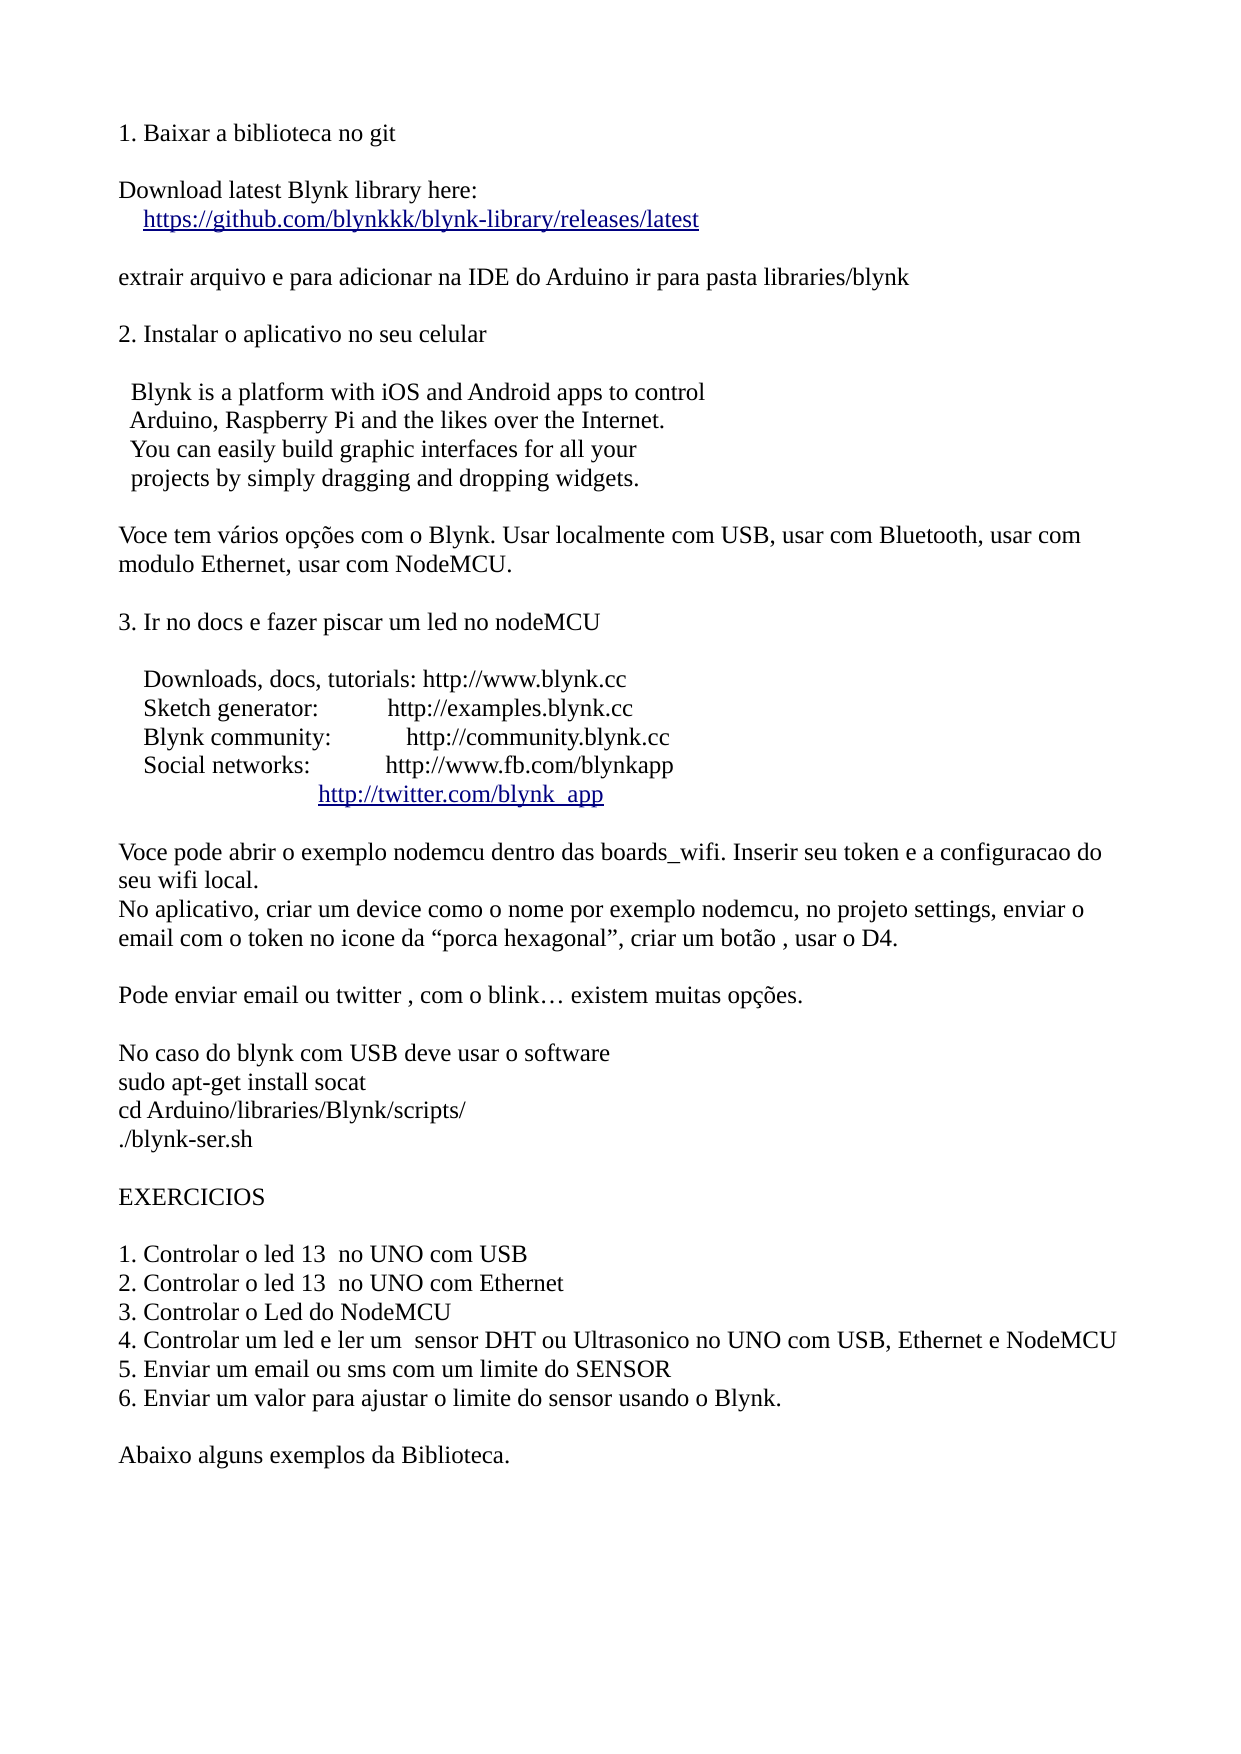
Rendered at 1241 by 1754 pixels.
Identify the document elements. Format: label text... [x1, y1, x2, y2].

text 2. Instalar o aplicativo no seu celular [118, 319, 1122, 348]
text No caso do blynk com USB deve usar o software [118, 1038, 1122, 1067]
text Social networks: http://www.fb.com/blynkapp [118, 751, 1122, 779]
text 1. Baixar a biblioteca no git [118, 118, 1122, 147]
text Sketch generator: http://examples.blynk.cc [118, 693, 1122, 722]
text Arduino, Raspberry Pi and the likes over the Internet. [118, 406, 1122, 434]
text cd Arduino/libraries/Blynk/scripts/ [118, 1096, 1122, 1124]
text 3. Controlar o Led do NodeMCU [118, 1297, 1122, 1326]
text Voce pode abrir o exemplo nodemcu dentro das boards_wifi. Inserir seu token e a configuracao do seu wifi local. [118, 837, 1122, 894]
text 4. Controlar um led e ler um sensor DHT ou Ultrasonico no UNO com USB, Ethernet e NodeMCU [118, 1326, 1122, 1354]
text EXERCICIOS [118, 1182, 1122, 1211]
text Blynk is a platform with iOS and Android apps to control [118, 377, 1122, 406]
text Pode enviar email ou twitter , com o blink… existem muitas opções. [118, 981, 1122, 1009]
text extrair arquivo e para adicionar na IDE do Arduino ir para pasta libraries/blynk [118, 262, 1122, 291]
text Download latest Blynk library here: [118, 176, 1122, 204]
text 6. Enviar um valor para ajustar o limite do sensor usando o Blynk. [118, 1383, 1122, 1412]
text Voce tem vários opções com o Blynk. Usar localmente com USB, usar com Bluetooth, usar com modulo Ethernet, usar com NodeMCU. [118, 521, 1122, 578]
text projects by simply dragging and dropping widgets. [118, 463, 1122, 492]
text ./blynk-ser.sh [118, 1124, 1122, 1153]
text Abaixo alguns exemplos da Biblioteca. [118, 1441, 1122, 1469]
text 2. Controlar o led 13 no UNO com Ethernet [118, 1268, 1122, 1297]
text http://twitter.com/blynk_app [118, 779, 1122, 808]
text 5. Enviar um email ou sms com um limite do SENSOR [118, 1354, 1122, 1383]
text You can easily build graphic interfaces for all your [118, 434, 1122, 463]
text sudo apt-get install socat [118, 1067, 1122, 1096]
text Downloads, docs, tutorials: http://www.blynk.cc [118, 664, 1122, 693]
text 3. Ir no docs e fazer piscar um led no nodeMCU [118, 607, 1122, 636]
text No aplicativo, criar um device como o nome por exemplo nodemcu, no projeto settings, enviar o email com o token no icone da “porca hexagonal”, criar um botão , usar o D4. [118, 894, 1122, 952]
text 1. Controlar o led 13 no UNO com USB [118, 1239, 1122, 1268]
text https://github.com/blynkkk/blynk-library/releases/latest [118, 204, 1122, 233]
text Blynk community: http://community.blynk.cc [118, 722, 1122, 751]
